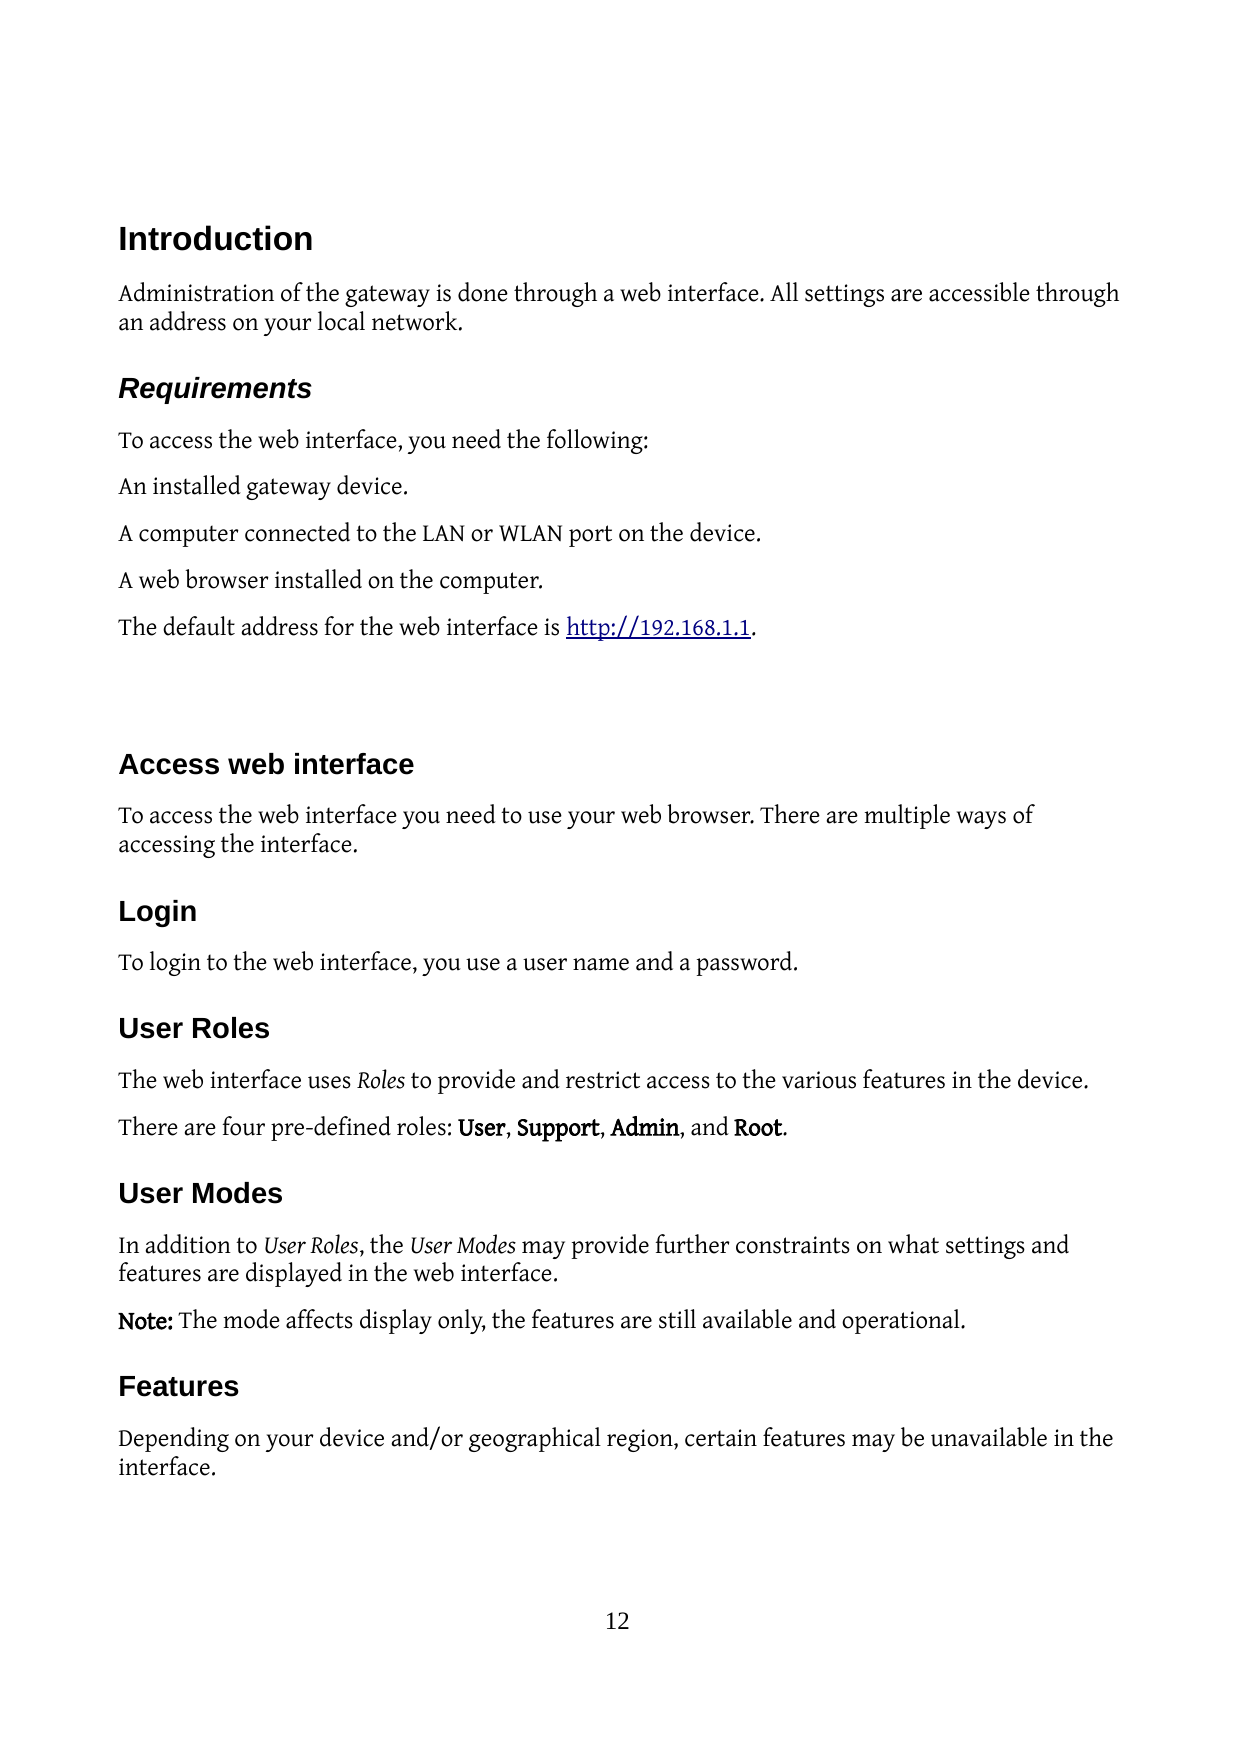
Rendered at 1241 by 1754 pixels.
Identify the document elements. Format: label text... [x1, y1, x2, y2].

subtitle Requirements [118, 371, 1122, 404]
text Administration of the gateway is done through a web interface. All settings are accessible through an address on your local network. [118, 279, 1122, 337]
text Depending on your device and/or geographical region, certain features may be unavailable in the interface. [118, 1424, 1122, 1482]
text To login to the web interface, you use a user name and a password. [118, 949, 1122, 977]
text There are four pre-defined roles: User, Support, Admin, and Root. [118, 1113, 1122, 1142]
text To access the web interface, you need the following: [118, 426, 1122, 455]
text A computer connected to the LAN or WLAN port on the device. [118, 519, 1122, 548]
text Note: The mode affects display only, the features are still available and operational. [118, 1307, 1122, 1336]
subtitle Introduction [118, 219, 1122, 258]
text An installed gateway device. [118, 473, 1122, 502]
subtitle Login [118, 894, 1122, 927]
text To access the web interface you need to use your web browser. There are multiple ways of accessing the interface. [118, 802, 1122, 860]
subtitle User Roles [118, 1011, 1122, 1045]
text The default address for the web interface is http://192.168.1.1. [118, 613, 1122, 642]
subtitle Features [118, 1369, 1122, 1403]
text A web browser installed on the computer. [118, 566, 1122, 595]
subtitle Access web interface [118, 747, 1122, 781]
text In addition to User Roles, the User Modes may provide further constraints on what settings and features are displayed in the web interface. [118, 1231, 1122, 1289]
subtitle User Modes [118, 1176, 1122, 1209]
text The web interface uses Roles to provide and restrict access to the various features in the device. [118, 1066, 1122, 1095]
